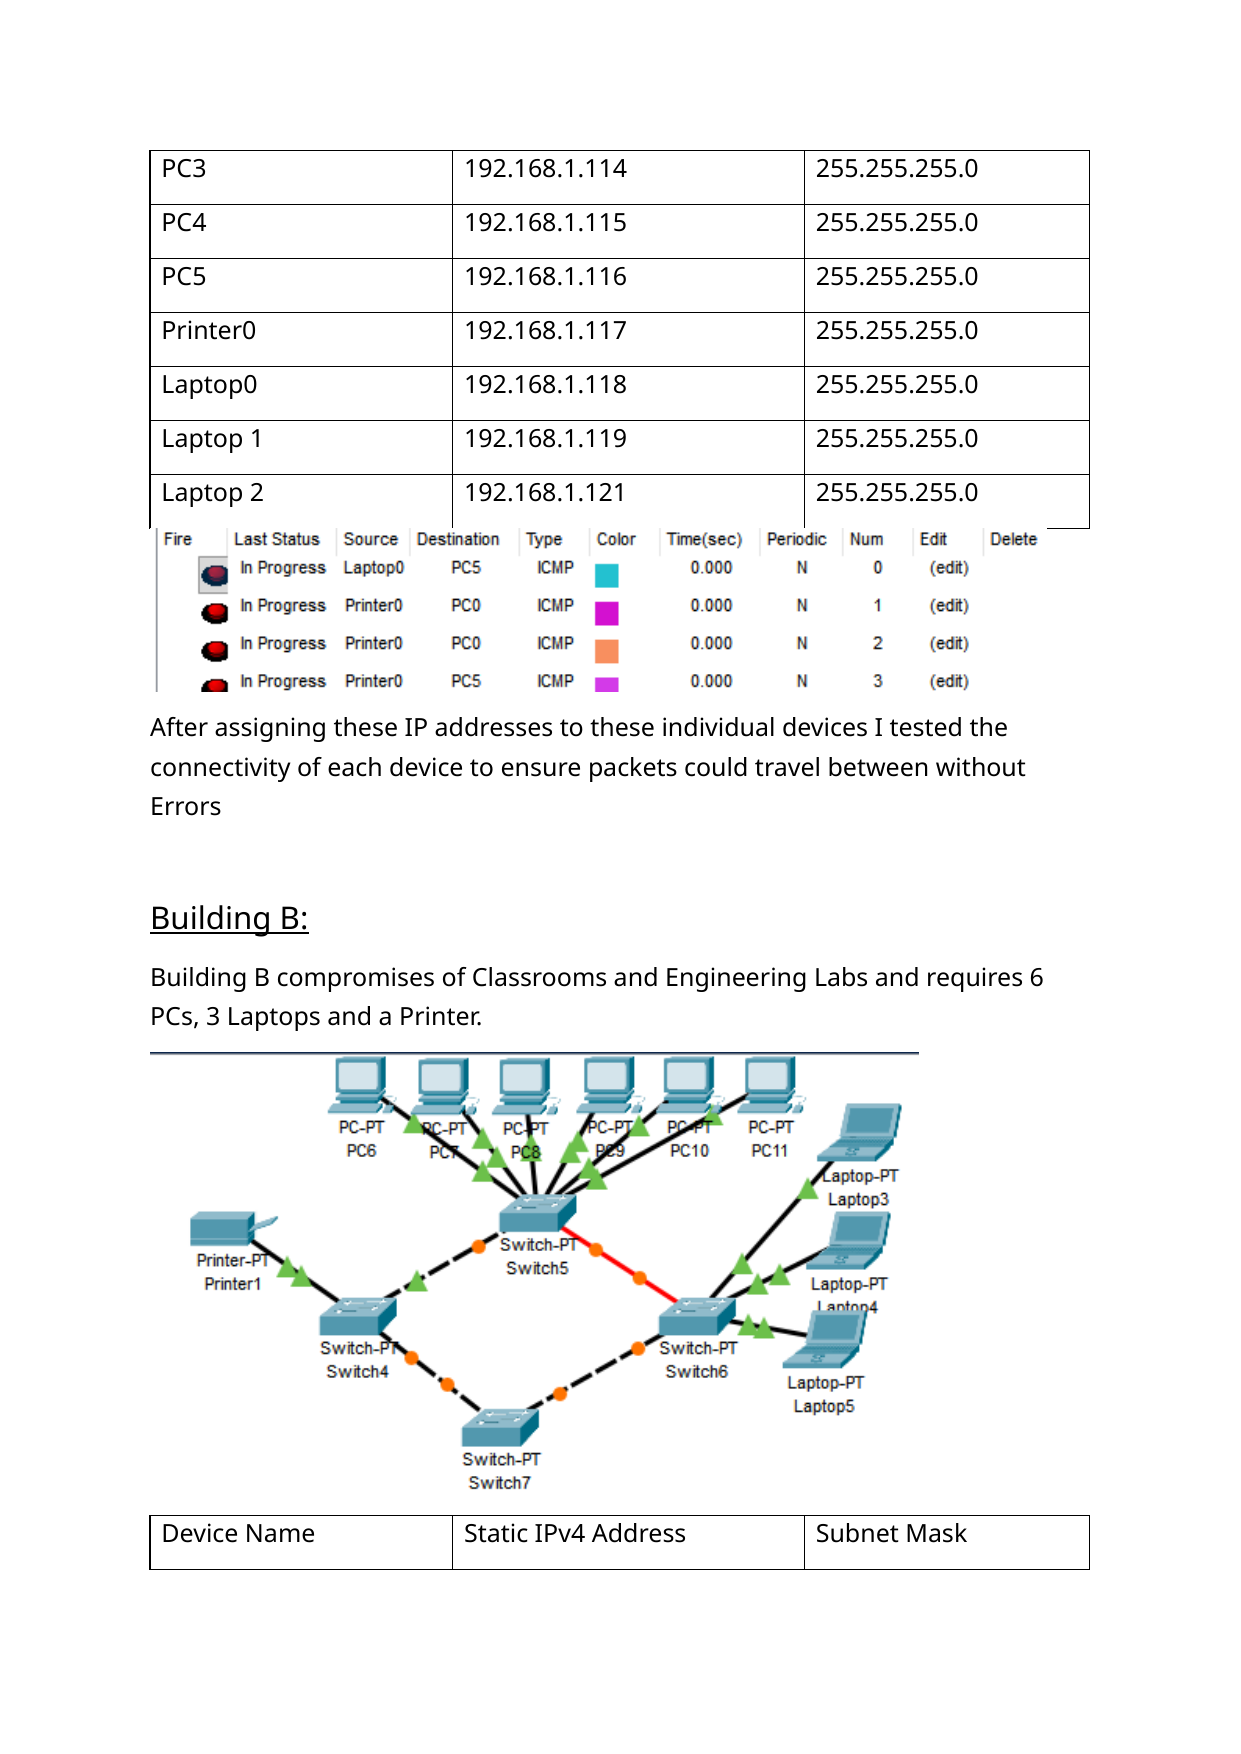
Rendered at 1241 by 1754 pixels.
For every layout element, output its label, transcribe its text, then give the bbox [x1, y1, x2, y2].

table_header Device Name [151, 1516, 452, 1569]
text After assigning these IP addresses to these individual devices I tested the connectivity of each device to ensure packets could travel between without Errors [150, 710, 1090, 822]
table_cell 192.168.1.121 [453, 475, 804, 528]
text Building B: [150, 896, 1090, 938]
table_cell Laptop0 [151, 367, 452, 420]
table_header Subnet Mask [805, 1516, 1089, 1569]
table_cell 192.168.1.115 [453, 205, 804, 258]
table_cell Printer0 [151, 313, 452, 366]
table_cell 192.168.1.119 [453, 421, 804, 474]
table_cell 192.168.1.118 [453, 367, 804, 420]
table_cell 192.168.1.117 [453, 313, 804, 366]
table_cell 255.255.255.0 [805, 205, 1089, 258]
table_cell Laptop 2 [151, 475, 452, 528]
table_cell PC4 [151, 205, 452, 258]
table_cell 192.168.1.114 [453, 151, 804, 204]
table_cell 255.255.255.0 [805, 421, 1089, 474]
table_cell 255.255.255.0 [805, 259, 1089, 312]
text Building B compromises of Classrooms and Engineering Labs and requires 6 PCs, 3 Laptops and a Printer. [150, 959, 1090, 1033]
table_cell 255.255.255.0 [805, 313, 1089, 366]
table_cell 192.168.1.116 [453, 259, 804, 312]
table_cell 255.255.255.0 [805, 475, 1089, 528]
table_cell Laptop 1 [151, 421, 452, 474]
table_cell 255.255.255.0 [805, 367, 1089, 420]
table_cell PC5 [151, 259, 452, 312]
table_cell PC3 [151, 151, 452, 204]
table_header Static IPv4 Address [453, 1516, 804, 1569]
table_cell 255.255.255.0 [805, 151, 1089, 204]
